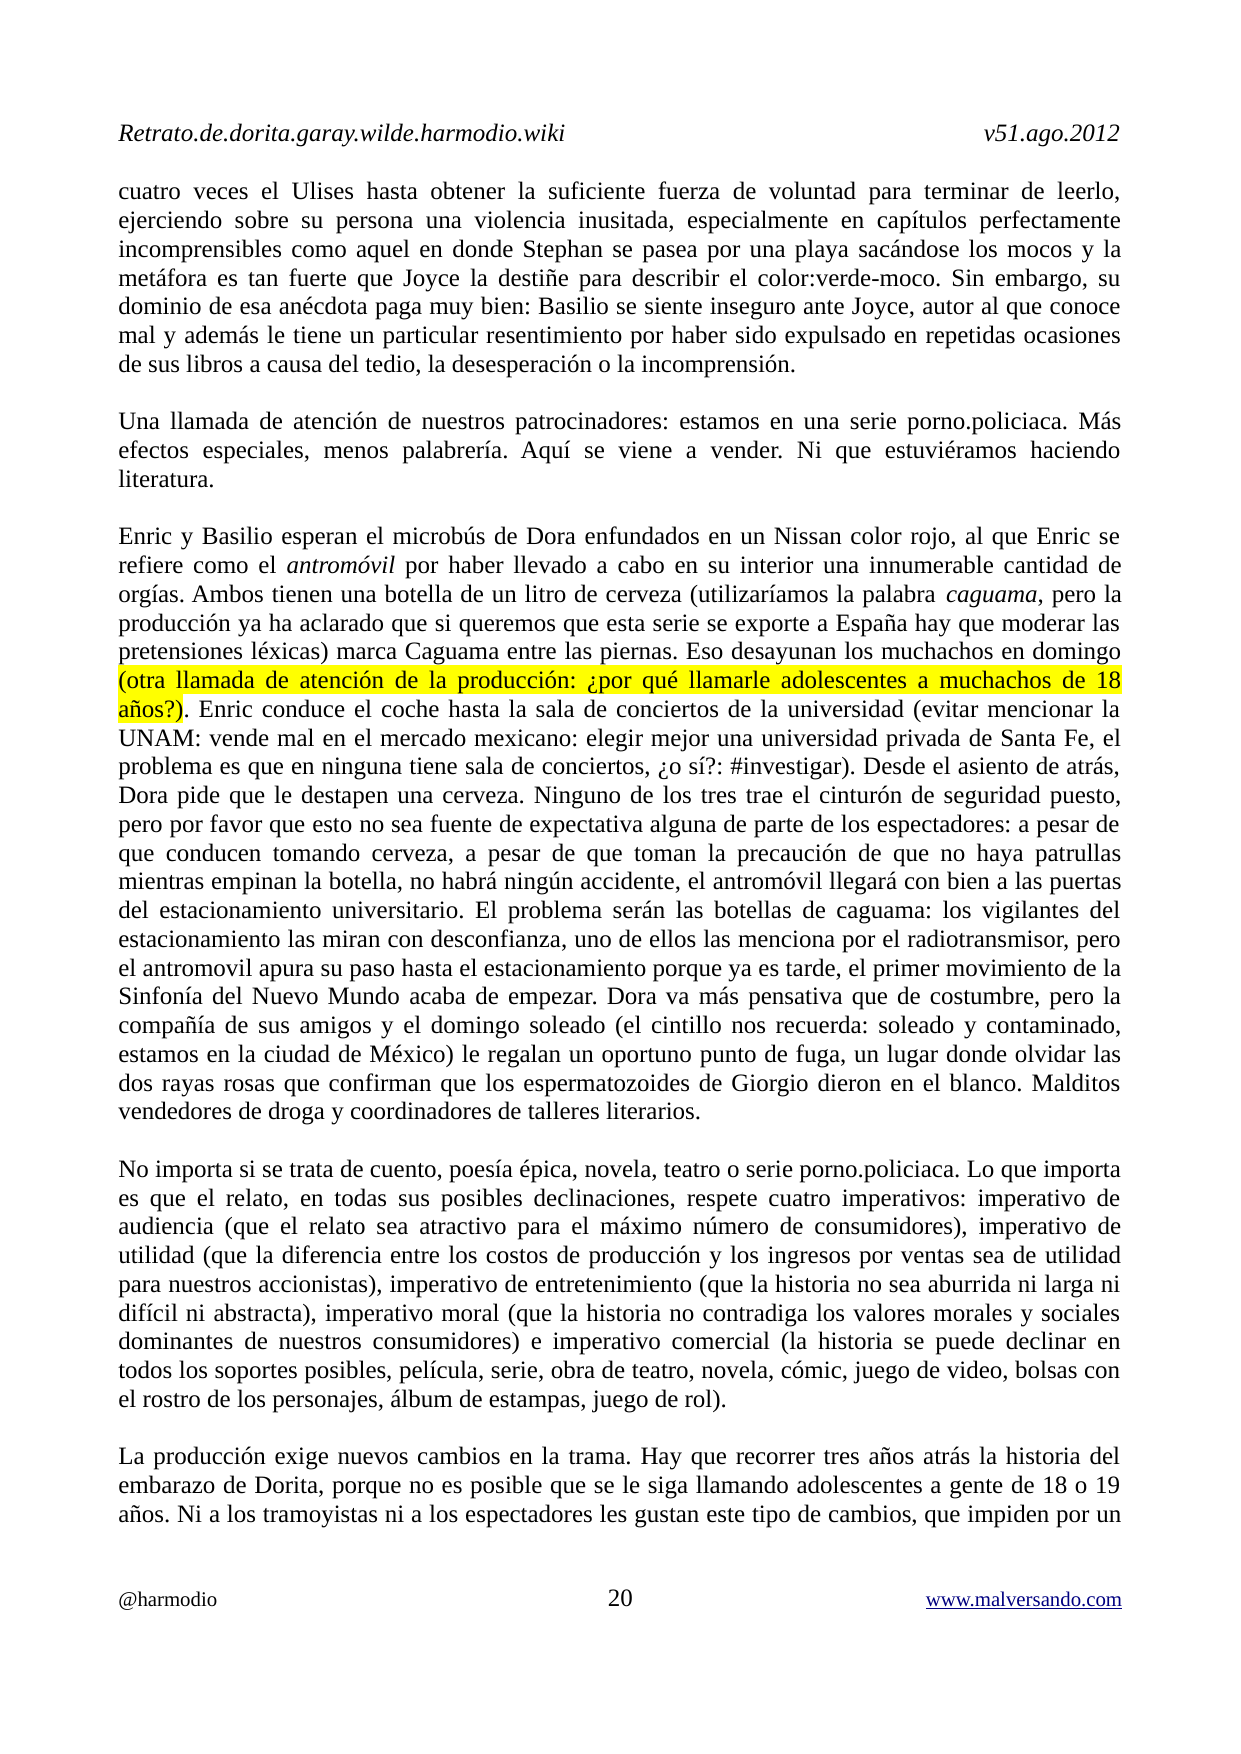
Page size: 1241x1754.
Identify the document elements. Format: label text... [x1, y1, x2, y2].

text cuatro veces el Ulises hasta obtener la suficiente fuerza de voluntad para terminar de leerlo, ejerciendo sobre su persona una violencia inusitada, especialmente en capítulos perfectamente incomprensibles como aquel en donde Stephan se pasea por una playa sacándose los mocos y la metáfora es tan fuerte que Joyce la destiñe para describir el color:verde-moco. Sin embargo, su dominio de esa anécdota paga muy bien: Basilio se siente inseguro ante Joyce, autor al que conoce mal y además le tiene un particular resentimiento por haber sido expulsado en repetidas ocasiones de sus libros a causa del tedio, la desesperación o la incomprensión. [118, 176, 1122, 378]
text Enric y Basilio esperan el microbús de Dora enfundados en un Nissan color rojo, al que Enric se refiere como el antromóvil por haber llevado a cabo en su interior una innumerable cantidad de orgías. Ambos tienen una botella de un litro de cerveza (utilizaríamos la palabra caguama, pero la producción ya ha aclarado que si queremos que esta serie se exporte a España hay que moderar las pretensiones léxicas) marca Caguama entre las piernas. Eso desayunan los muchachos en domingo (otra llamada de atención de la producción: ¿por qué llamarle adolescentes a muchachos de 18 años?). Enric conduce el coche hasta la sala de conciertos de la universidad (evitar mencionar la UNAM: vende mal en el mercado mexicano: elegir mejor una universidad privada de Santa Fe, el problema es que en ninguna tiene sala de conciertos, ¿o sí?: #investigar). Desde el asiento de atrás, Dora pide que le destapen una cerveza. Ninguno de los tres trae el cinturón de seguridad puesto, pero por favor que esto no sea fuente de expectativa alguna de parte de los espectadores: a pesar de que conducen tomando cerveza, a pesar de que toman la precaución de que no haya patrullas mientras empinan la botella, no habrá ningún accidente, el antromóvil llegará con bien a las puertas del estacionamiento universitario. El problema serán las botellas de caguama: los vigilantes del estacionamiento las miran con desconfianza, uno de ellos las menciona por el radiotransmisor, pero el antromovil apura su paso hasta el estacionamiento porque ya es tarde, el primer movimiento de la Sinfonía del Nuevo Mundo acaba de empezar. Dora va más pensativa que de costumbre, pero la compañía de sus amigos y el domingo soleado (el cintillo nos recuerda: soleado y contaminado, estamos en la ciudad de México) le regalan un oportuno punto de fuga, un lugar donde olvidar las dos rayas rosas que confirman que los espermatozoides de Giorgio dieron en el blanco. Malditos vendedores de droga y coordinadores de talleres literarios. [118, 521, 1122, 1125]
text No importa si se trata de cuento, poesía épica, novela, teatro o serie porno.policiaca. Lo que importa es que el relato, en todas sus posibles declinaciones, respete cuatro imperativos: imperativo de audiencia (que el relato sea atractivo para el máximo número de consumidores), imperativo de utilidad (que la diferencia entre los costos de producción y los ingresos por ventas sea de utilidad para nuestros accionistas), imperativo de entretenimiento (que la historia no sea aburrida ni larga ni difícil ni abstracta), imperativo moral (que la historia no contradiga los valores morales y sociales dominantes de nuestros consumidores) e imperativo comercial (la historia se puede declinar en todos los soportes posibles, película, serie, obra de teatro, novela, cómic, juego de video, bolsas con el rostro de los personajes, álbum de estampas, juego de rol). [118, 1154, 1122, 1413]
text La producción exige nuevos cambios en la trama. Hay que recorrer tres años atrás la historia del embarazo de Dorita, porque no es posible que se le siga llamando adolescentes a gente de 18 o 19 años. Ni a los tramoyistas ni a los espectadores les gustan este tipo de cambios, que impiden por un [118, 1441, 1122, 1528]
text Una llamada de atención de nuestros patrocinadores: estamos en una serie porno.policiaca. Más efectos especiales, menos palabrería. Aquí se viene a vender. Ni que estuviéramos haciendo literatura. [118, 406, 1122, 493]
